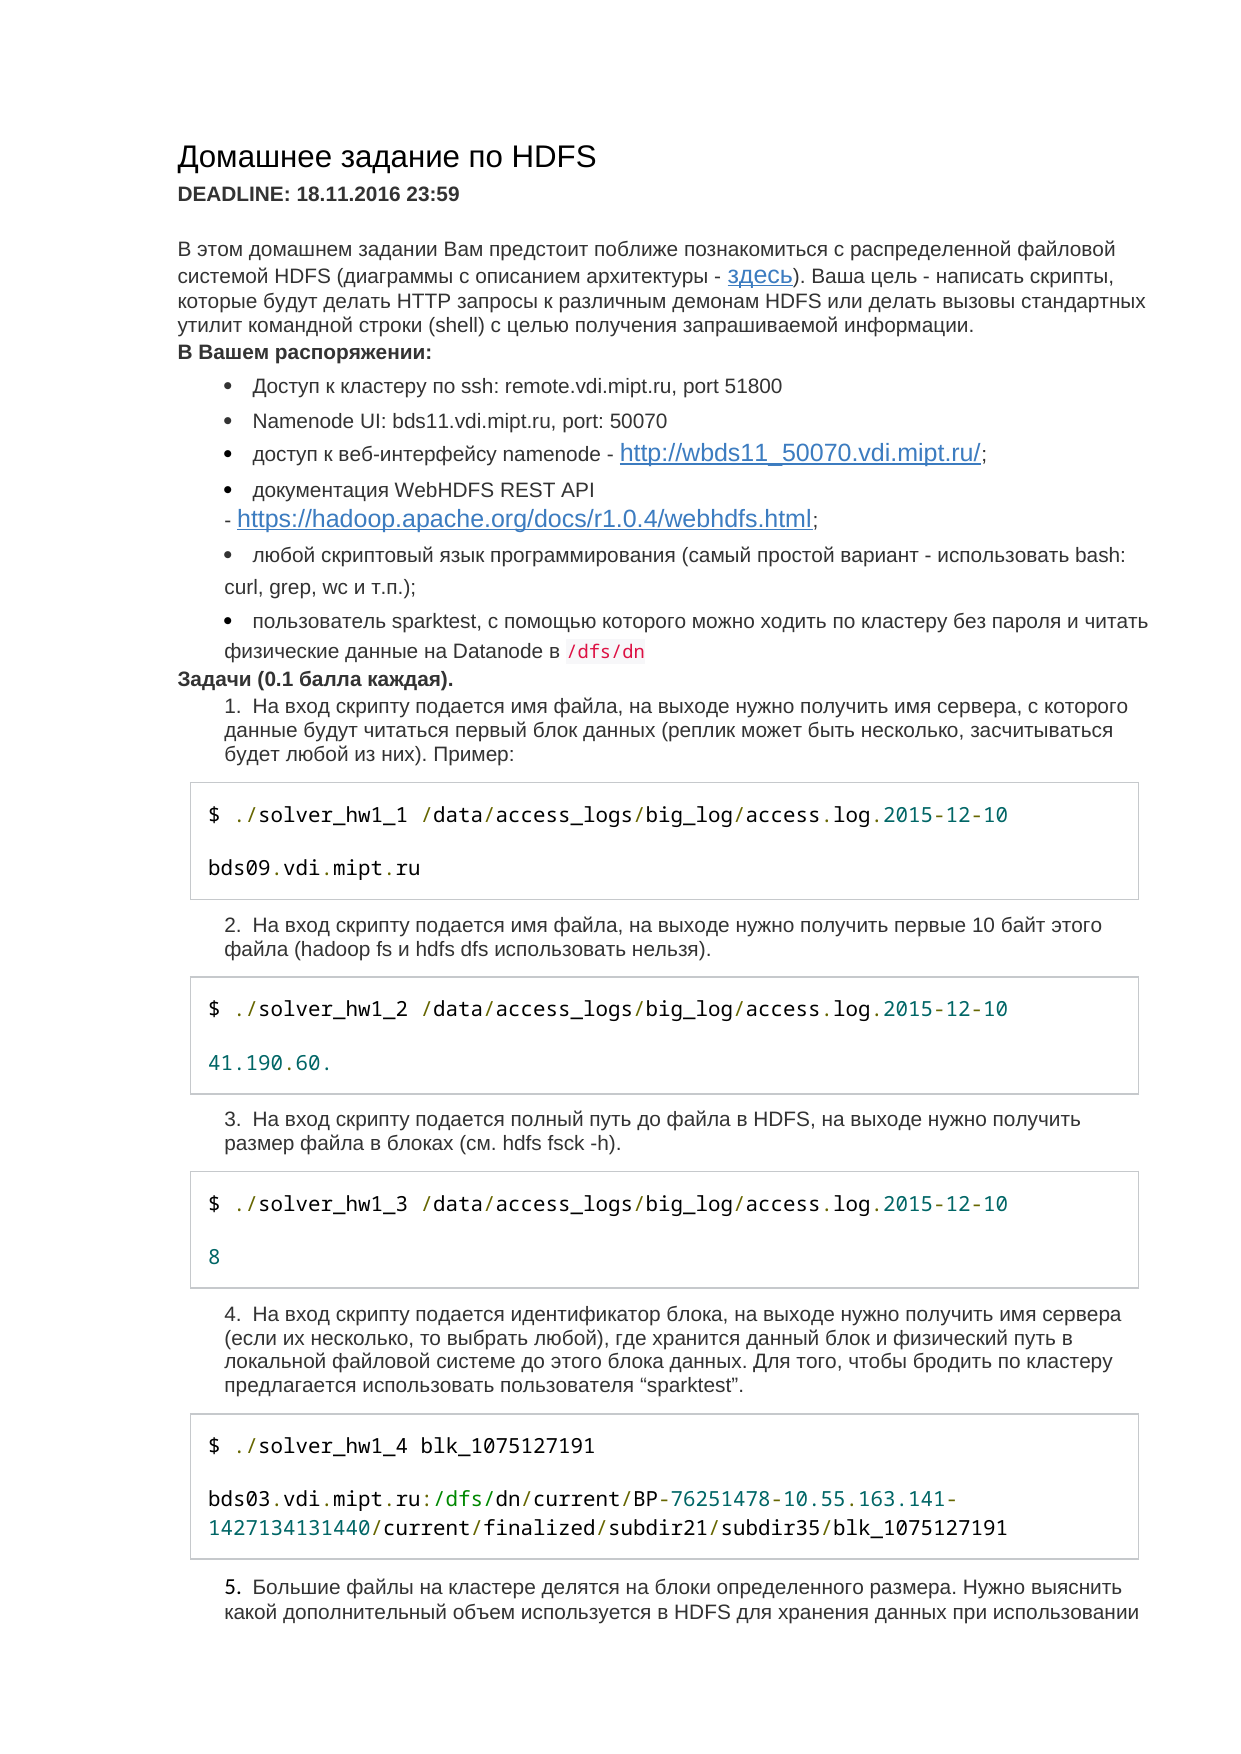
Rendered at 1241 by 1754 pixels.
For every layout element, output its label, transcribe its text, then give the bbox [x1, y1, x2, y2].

list На вход скрипту подается имя файла, на выходе нужно получить первые 10 байт этого файла (hadoop fs и hdfs dfs использовать нельзя). [224, 913, 1152, 961]
text Задачи (0.1 балла каждая). [177, 667, 1152, 691]
text bds09.vdi.mipt.ru [191, 835, 1138, 899]
list доступ к веб-интерфейсу namenode - http://wbds11_50070.vdi.mipt.ru/; [224, 436, 1152, 467]
list На вход скрипту подается идентификатор блока, на выходе нужно получить имя сервера (если их несколько, то выбрать любой), где хранится данный блок и физический путь в локальной файловой системе до этого блока данных. Для того, чтобы бродить по кластеру предлагается использовать пользователя “sparktest”. [224, 1301, 1152, 1397]
text bds03.vdi.mipt.ru:/dfs/dn/current/BP-76251478-10.55.163.141-1427134131440/current/finalized/subdir21/subdir35/blk_1075127191 [191, 1466, 1138, 1558]
text Домашнее задание по HDFS [177, 134, 1152, 174]
text В этом домашнем задании Вам предстоит поближе познакомиться с распределенной файловой системой HDFS (диаграммы с описанием архитектуры - здесь). Ваша цель - написать скрипты, которые будут делать HTTP запросы к различным демонам HDFS или делать вызовы стандартных утилит командной строки (shell) с целью получения запрашиваемой информации. [177, 236, 1152, 337]
text $ ./solver_hw1_4 blk_1075127191 [191, 1415, 1138, 1459]
list Доступ к кластеру по ssh: remote.vdi.mipt.ru, port 51800 [224, 367, 1152, 398]
text 8 [191, 1224, 1138, 1287]
text DEADLINE: 18.11.2016 23:59 [177, 182, 1152, 206]
text $ ./solver_hw1_3 /data/access_logs/big_log/access.log.2015-12-10 [191, 1172, 1138, 1217]
list документация WebHDFS REST API - https://hadoop.apache.org/docs/r1.0.4/webhdfs.html; [224, 470, 1152, 533]
list Namenode UI: bds11.vdi.mipt.ru, port: 50070 [224, 402, 1152, 433]
list Большие файлы на кластере делятся на блоки определенного размера. Нужно выяснить какой дополнительный объем используется в HDFS для хранения данных при использовании [224, 1572, 1152, 1624]
list На вход скрипту подается полный путь до файла в HDFS, на выходе нужно получить размер файла в блоках (см. hdfs fsck -h). [224, 1107, 1152, 1155]
text $ ./solver_hw1_1 /data/access_logs/big_log/access.log.2015-12-10 [191, 783, 1138, 828]
list любой скриптовый язык программирования (самый простой вариант - использовать bash: curl, grep, wc и т.п.); [224, 536, 1152, 598]
list На вход скрипту подается имя файла, на выходе нужно получить имя сервера, с которого данные будут читаться первый блок данных (реплик может быть несколько, засчитываться будет любой из них). Пример: [224, 694, 1152, 766]
text $ ./solver_hw1_2 /data/access_logs/big_log/access.log.2015-12-10 [191, 978, 1138, 1023]
text 41.190.60. [191, 1029, 1138, 1093]
text В Вашем распоряжении: [177, 340, 1152, 364]
list пользователь sparktest, с помощью которого можно ходить по кластеру без пароля и читать физические данные на Datanode в /dfs/dn [224, 602, 1152, 664]
